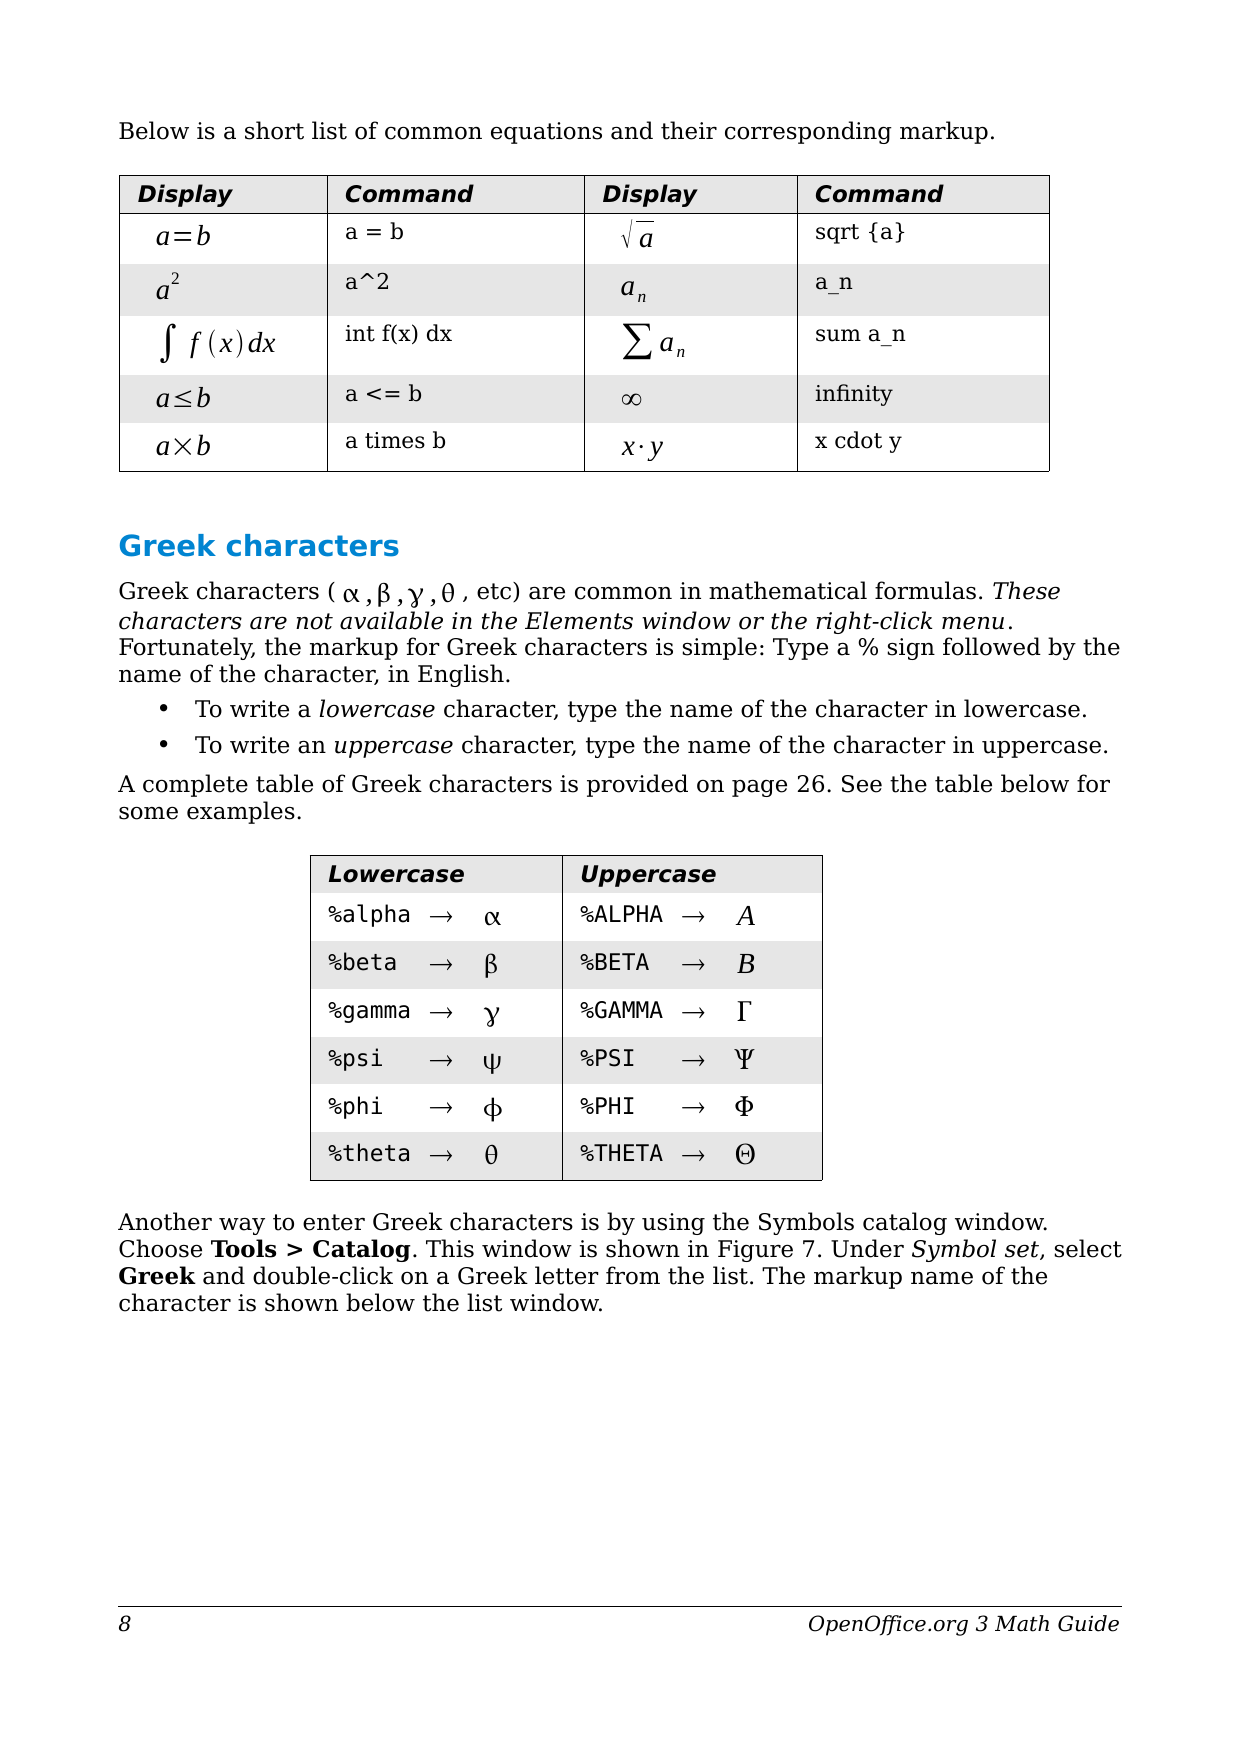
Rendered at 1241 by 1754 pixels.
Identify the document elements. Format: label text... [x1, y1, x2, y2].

table_cell %ALPHA [563, 893, 822, 941]
table_cell a^2 [328, 264, 584, 316]
table_cell %phi [311, 1084, 562, 1132]
table_cell %alpha [311, 893, 562, 941]
table_header Display [120, 176, 327, 213]
list Greek characters (, etc) are common in mathematical formulas. These characters are not available in the Elements window or the right-click menu. Fortunately, the markup for Greek characters is simple: Type a % sign followed by the name of the character, in English. [118, 576, 1122, 688]
table_cell int f(x) dx [328, 316, 584, 375]
list To write a lowercase character, type the name of the character in lowercase. [156, 694, 1122, 723]
table_cell [585, 214, 797, 264]
table_cell sum a_n [798, 316, 1049, 375]
table_cell %PHI [563, 1084, 822, 1132]
text A complete table of Greek characters is provided on page 26. See the table below for some examples. [118, 771, 1122, 825]
table_header Command [798, 176, 1049, 213]
table_cell %beta [311, 941, 562, 989]
table_cell [120, 316, 327, 375]
table_cell sqrt {a} [798, 214, 1049, 264]
table_cell x cdot y [798, 423, 1049, 471]
table_cell %PSI [563, 1037, 822, 1084]
table_cell [585, 423, 797, 471]
table_header Lowercase [311, 856, 562, 893]
table_cell %gamma [311, 989, 562, 1037]
table_cell %psi [311, 1037, 562, 1084]
table_cell a_n [798, 264, 1049, 316]
table_cell [585, 375, 797, 423]
table_cell a <= b [328, 375, 584, 423]
table_cell [585, 264, 797, 316]
table_cell %THETA [563, 1132, 822, 1180]
table_cell [585, 316, 797, 375]
table_header Uppercase [563, 856, 822, 893]
list To write an uppercase character, type the name of the character in uppercase. [156, 730, 1122, 759]
table_cell a = b [328, 214, 584, 264]
table_cell a times b [328, 423, 584, 471]
table_cell %GAMMA [563, 989, 822, 1037]
table_header Display [585, 176, 797, 213]
table_cell %BETA [563, 941, 822, 989]
table_cell [120, 214, 327, 264]
subtitle Greek characters [118, 529, 1122, 563]
text Another way to enter Greek characters is by using the Symbols catalog window. Choose Tools > Catalog. This window is shown in Figure 7. Under Symbol set, select Greek and double-click on a Greek letter from the list. The markup name of the character is shown below the list window. [118, 1209, 1122, 1317]
table_cell infinity [798, 375, 1049, 423]
table_cell %theta [311, 1132, 562, 1180]
table_cell [120, 264, 327, 316]
table_cell [120, 423, 327, 471]
table_cell [120, 375, 327, 423]
text Below is a short list of common equations and their corresponding markup. [118, 118, 1122, 145]
table_header Command [328, 176, 584, 213]
